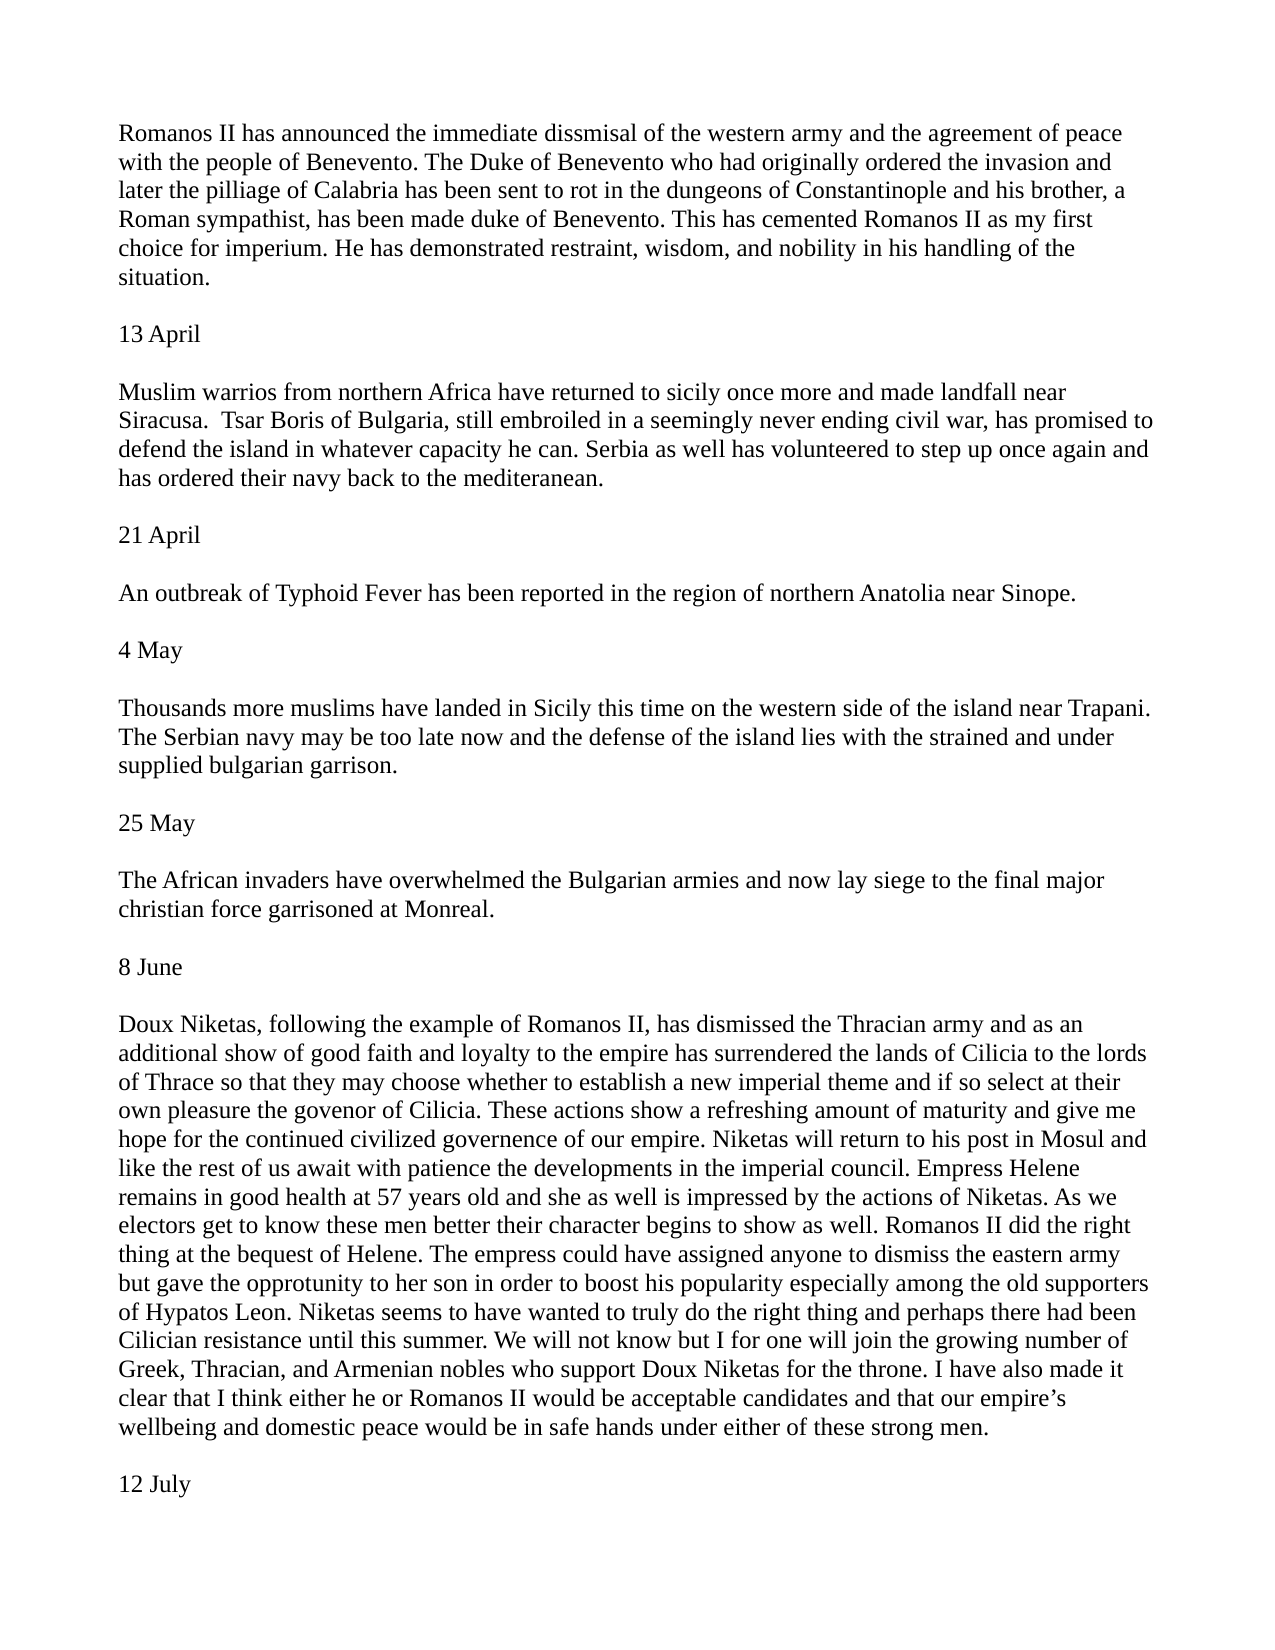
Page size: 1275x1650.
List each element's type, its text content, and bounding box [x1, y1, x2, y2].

text 12 July [118, 1469, 1157, 1498]
text An outbreak of Typhoid Fever has been reported in the region of northern Anatolia near Sinope. [118, 578, 1157, 607]
text Thousands more muslims have landed in Sicily this time on the western side of the island near Trapani. The Serbian navy may be too late now and the defense of the island lies with the strained and under supplied bulgarian garrison. [118, 693, 1157, 779]
text Doux Niketas, following the example of Romanos II, has dismissed the Thracian army and as an additional show of good faith and loyalty to the empire has surrendered the lands of Cilicia to the lords of Thrace so that they may choose whether to establish a new imperial theme and if so select at their own pleasure the govenor of Cilicia. These actions show a refreshing amount of maturity and give me hope for the continued civilized governence of our empire. Niketas will return to his post in Mosul and like the rest of us await with patience the developments in the imperial council. Empress Helene remains in good health at 57 years old and she as well is impressed by the actions of Niketas. As we electors get to know these men better their character begins to show as well. Romanos II did the right thing at the bequest of Helene. The empress could have assigned anyone to dismiss the eastern army but gave the opprotunity to her son in order to boost his popularity especially among the old supporters of Hypatos Leon. Niketas seems to have wanted to truly do the right thing and perhaps there had been Cilician resistance until this summer. We will not know but I for one will join the growing number of Greek, Thracian, and Armenian nobles who support Doux Niketas for the throne. I have also made it clear that I think either he or Romanos II would be acceptable candidates and that our empire’s wellbeing and domestic peace would be in safe hands under either of these strong men. [118, 1009, 1157, 1441]
text 13 April [118, 319, 1157, 348]
text Romanos II has announced the immediate dissmisal of the western army and the agreement of peace with the people of Benevento. The Duke of Benevento who had originally ordered the invasion and later the pilliage of Calabria has been sent to rot in the dungeons of Constantinople and his brother, a Roman sympathist, has been made duke of Benevento. This has cemented Romanos II as my first choice for imperium. He has demonstrated restraint, wisdom, and nobility in his handling of the situation. [118, 118, 1157, 291]
text 25 May [118, 808, 1157, 837]
text 8 June [118, 952, 1157, 981]
text 4 May [118, 636, 1157, 664]
text The African invaders have overwhelmed the Bulgarian armies and now lay siege to the final major christian force garrisoned at Monreal. [118, 866, 1157, 923]
text 21 April [118, 521, 1157, 549]
text Muslim warrios from northern Africa have returned to sicily once more and made landfall near Siracusa. Tsar Boris of Bulgaria, still embroiled in a seemingly never ending civil war, has promised to defend the island in whatever capacity he can. Serbia as well has volunteered to step up once again and has ordered their navy back to the mediteranean. [118, 377, 1157, 492]
